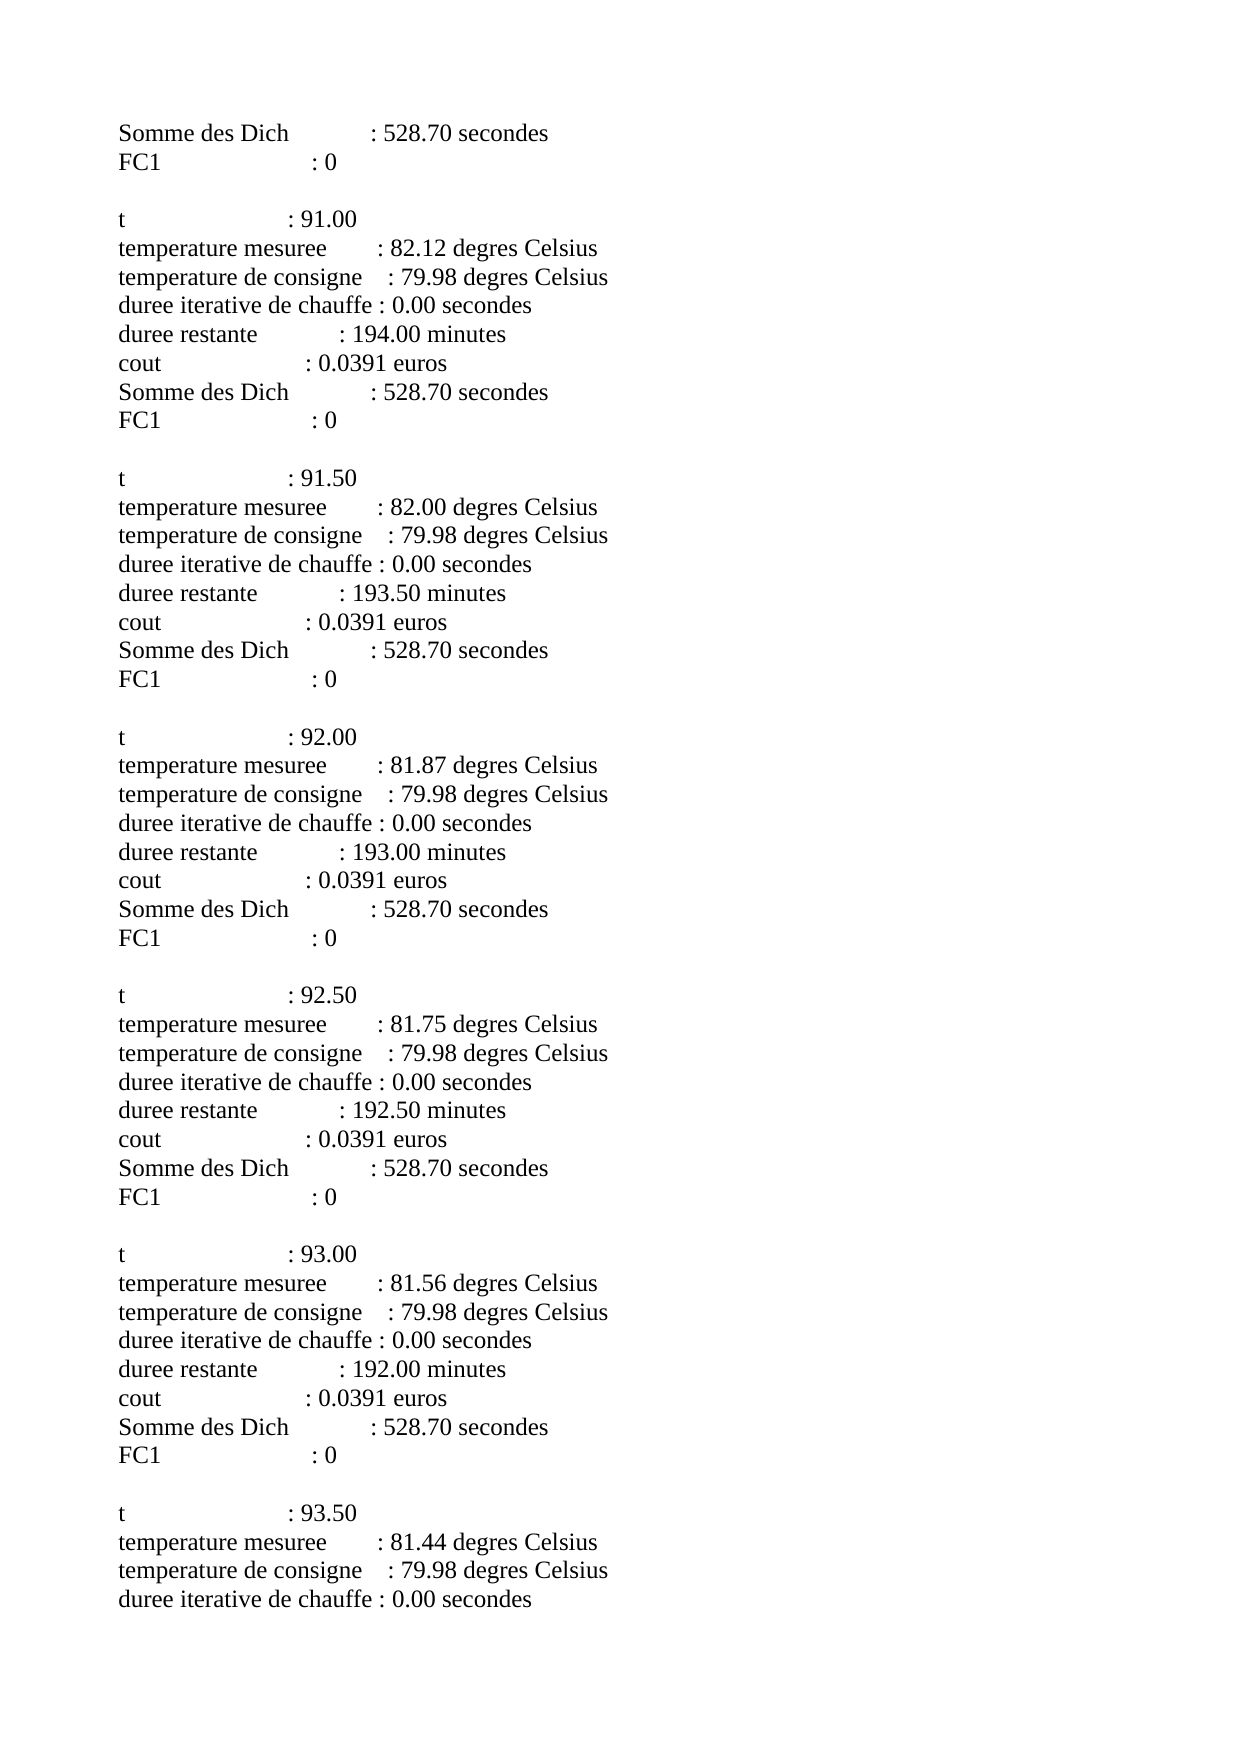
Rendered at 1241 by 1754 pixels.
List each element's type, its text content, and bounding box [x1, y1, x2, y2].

text cout : 0.0391 euros [118, 607, 1122, 636]
text Somme des Dich : 528.70 secondes [118, 894, 1122, 923]
text t : 93.00 [118, 1239, 1122, 1268]
text cout : 0.0391 euros [118, 348, 1122, 377]
text cout : 0.0391 euros [118, 1383, 1122, 1412]
text FC1 : 0 [118, 1441, 1122, 1469]
text duree restante : 194.00 minutes [118, 319, 1122, 348]
text FC1 : 0 [118, 923, 1122, 952]
text Somme des Dich : 528.70 secondes [118, 636, 1122, 664]
text cout : 0.0391 euros [118, 866, 1122, 894]
text temperature de consigne : 79.98 degres Celsius [118, 1297, 1122, 1326]
text temperature de consigne : 79.98 degres Celsius [118, 1038, 1122, 1067]
text temperature mesuree : 81.87 degres Celsius [118, 751, 1122, 779]
text t : 93.50 [118, 1498, 1122, 1527]
text Somme des Dich : 528.70 secondes [118, 1412, 1122, 1441]
text FC1 : 0 [118, 1182, 1122, 1211]
text temperature mesuree : 81.75 degres Celsius [118, 1009, 1122, 1038]
text t : 91.00 [118, 204, 1122, 233]
text duree restante : 192.00 minutes [118, 1354, 1122, 1383]
text temperature mesuree : 82.12 degres Celsius [118, 233, 1122, 262]
text FC1 : 0 [118, 147, 1122, 176]
text Somme des Dich : 528.70 secondes [118, 1153, 1122, 1182]
text duree iterative de chauffe : 0.00 secondes [118, 1326, 1122, 1354]
text duree restante : 193.00 minutes [118, 837, 1122, 866]
text duree restante : 192.50 minutes [118, 1096, 1122, 1124]
text temperature de consigne : 79.98 degres Celsius [118, 262, 1122, 291]
text t : 92.50 [118, 981, 1122, 1009]
text FC1 : 0 [118, 406, 1122, 434]
text temperature mesuree : 81.56 degres Celsius [118, 1268, 1122, 1297]
text temperature de consigne : 79.98 degres Celsius [118, 521, 1122, 549]
text temperature mesuree : 81.44 degres Celsius [118, 1527, 1122, 1556]
text temperature de consigne : 79.98 degres Celsius [118, 1556, 1122, 1584]
text duree restante : 193.50 minutes [118, 578, 1122, 607]
text t : 91.50 [118, 463, 1122, 492]
text temperature de consigne : 79.98 degres Celsius [118, 779, 1122, 808]
text cout : 0.0391 euros [118, 1124, 1122, 1153]
text duree iterative de chauffe : 0.00 secondes [118, 1584, 1122, 1613]
text Somme des Dich : 528.70 secondes [118, 118, 1122, 147]
text temperature mesuree : 82.00 degres Celsius [118, 492, 1122, 521]
text Somme des Dich : 528.70 secondes [118, 377, 1122, 406]
text duree iterative de chauffe : 0.00 secondes [118, 1067, 1122, 1096]
text duree iterative de chauffe : 0.00 secondes [118, 549, 1122, 578]
text duree iterative de chauffe : 0.00 secondes [118, 808, 1122, 837]
text duree iterative de chauffe : 0.00 secondes [118, 291, 1122, 319]
text FC1 : 0 [118, 664, 1122, 693]
text t : 92.00 [118, 722, 1122, 751]
